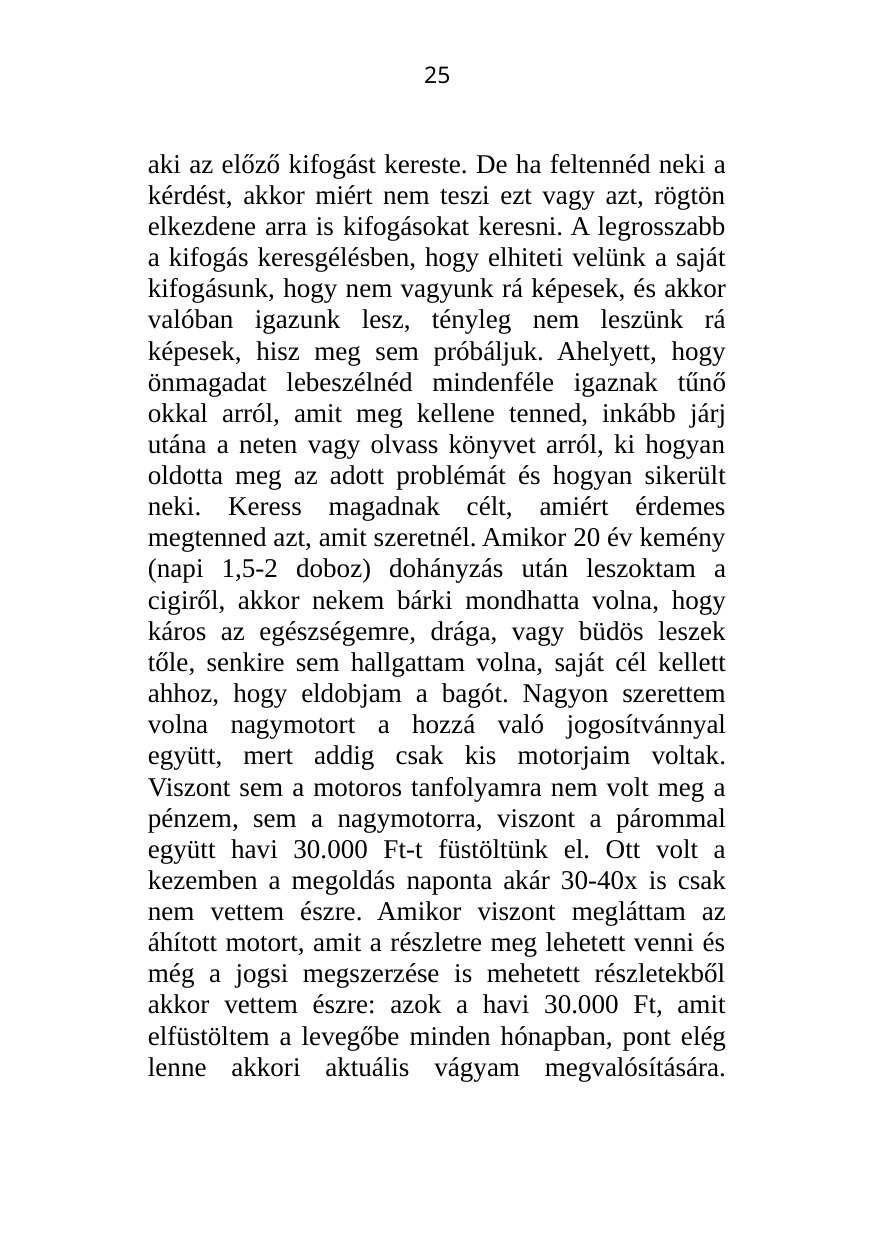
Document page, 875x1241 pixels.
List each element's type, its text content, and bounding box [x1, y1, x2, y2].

text aki az előző kifogást kereste. De ha feltennéd neki a kérdést, akkor miért nem teszi ezt vagy azt, rögtön elkezdene arra is kifogásokat keresni. A legrosszabb a kifogás keresgélésben, hogy elhiteti velünk a saját kifogásunk, hogy nem vagyunk rá képesek, és akkor valóban igazunk lesz, tényleg nem leszünk rá képesek, hisz meg sem próbáljuk. Ahelyett, hogy önmagadat lebeszélnéd mindenféle igaznak tűnő okkal arról, amit meg kellene tenned, inkább járj utána a neten vagy olvass könyvet arról, ki hogyan oldotta meg az adott problémát és hogyan sikerült neki. Keress magadnak célt, amiért érdemes megtenned azt, amit szeretnél. Amikor 20 év kemény (napi 1,5-2 doboz) dohányzás után leszoktam a cigiről, akkor nekem bárki mondhatta volna, hogy káros az egészségemre, drága, vagy büdös leszek tőle, senkire sem hallgattam volna, saját cél kellett ahhoz, hogy eldobjam a bagót. Nagyon szerettem volna nagymotort a hozzá való jogosítvánnyal együtt, mert addig csak kis motorjaim voltak. Viszont sem a motoros tanfolyamra nem volt meg a pénzem, sem a nagymotorra, viszont a párommal együtt havi 30.000 Ft-t füstöltünk el. Ott volt a kezemben a megoldás naponta akár 30-40x is csak nem vettem észre. Amikor viszont megláttam az áhított motort, amit a részletre meg lehetett venni és még a jogsi megszerzése is mehetett részletekből akkor vettem észre: azok a havi 30.000 Ft, amit elfüstöltem a levegőbe minden hónapban, pont elég lenne akkori aktuális vágyam megvalósítására. [148, 148, 726, 1082]
